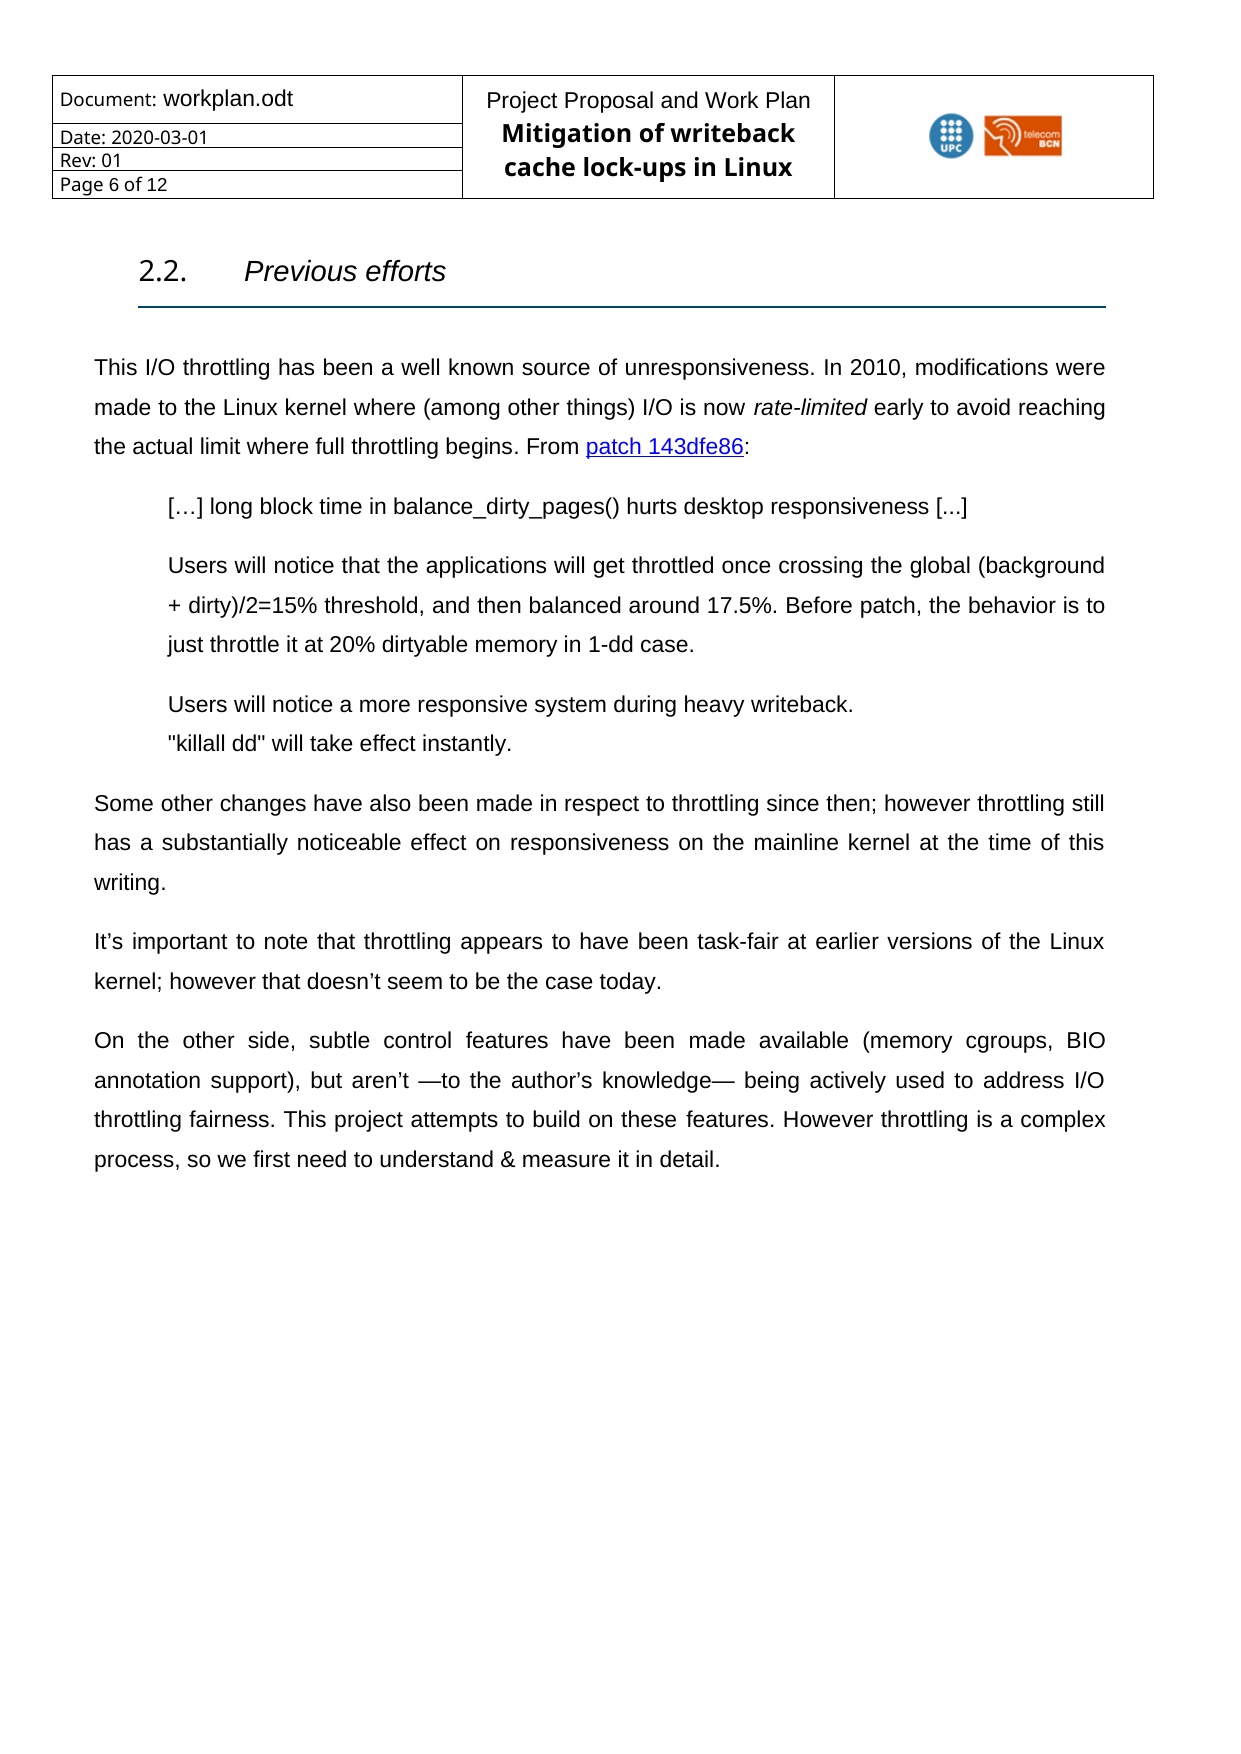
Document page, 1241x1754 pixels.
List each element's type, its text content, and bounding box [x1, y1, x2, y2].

text This I/O throttling has been a well known source of unresponsiveness. In 2010, modifications were made to the Linux kernel where (among other things) I/O is now rate-limited early to avoid reaching the actual limit where full throttling begins. From patch 143dfe86: [94, 314, 1106, 459]
picture [926, 111, 1062, 160]
text Some other changes have also been made in respect to throttling since then; however throttling still has a substantially noticeable effect on responsiveness on the mainline kernel at the time of this writing. [94, 790, 1106, 895]
text On the other side, subtle control features have been made available (memory cgroups, BIO annotation support), but aren’t ―to the author’s knowledge― being actively used to address I/O throttling fairness. This project attempts to build on these features. However throttling is a complex process, so we first need to understand & measure it in detail. [94, 1027, 1106, 1172]
subtitle Previous efforts [138, 250, 1106, 306]
text […] long block time in balance_dirty_pages() hurts desktop responsiveness [...] [168, 493, 1106, 519]
text It’s important to note that throttling appears to have been task-fair at earlier versions of the Linux kernel; however that doesn’t seem to be the case today. [94, 928, 1106, 994]
text Users will notice a more responsive system during heavy writeback. "killall dd" will take effect instantly. [168, 691, 1106, 757]
text Users will notice that the applications will get throttled once crossing the global (background + dirty)/2=15% threshold, and then balanced around 17.5%. Before patch, the behavior is to just throttle it at 20% dirtyable memory in 1-dd case. [168, 552, 1106, 657]
